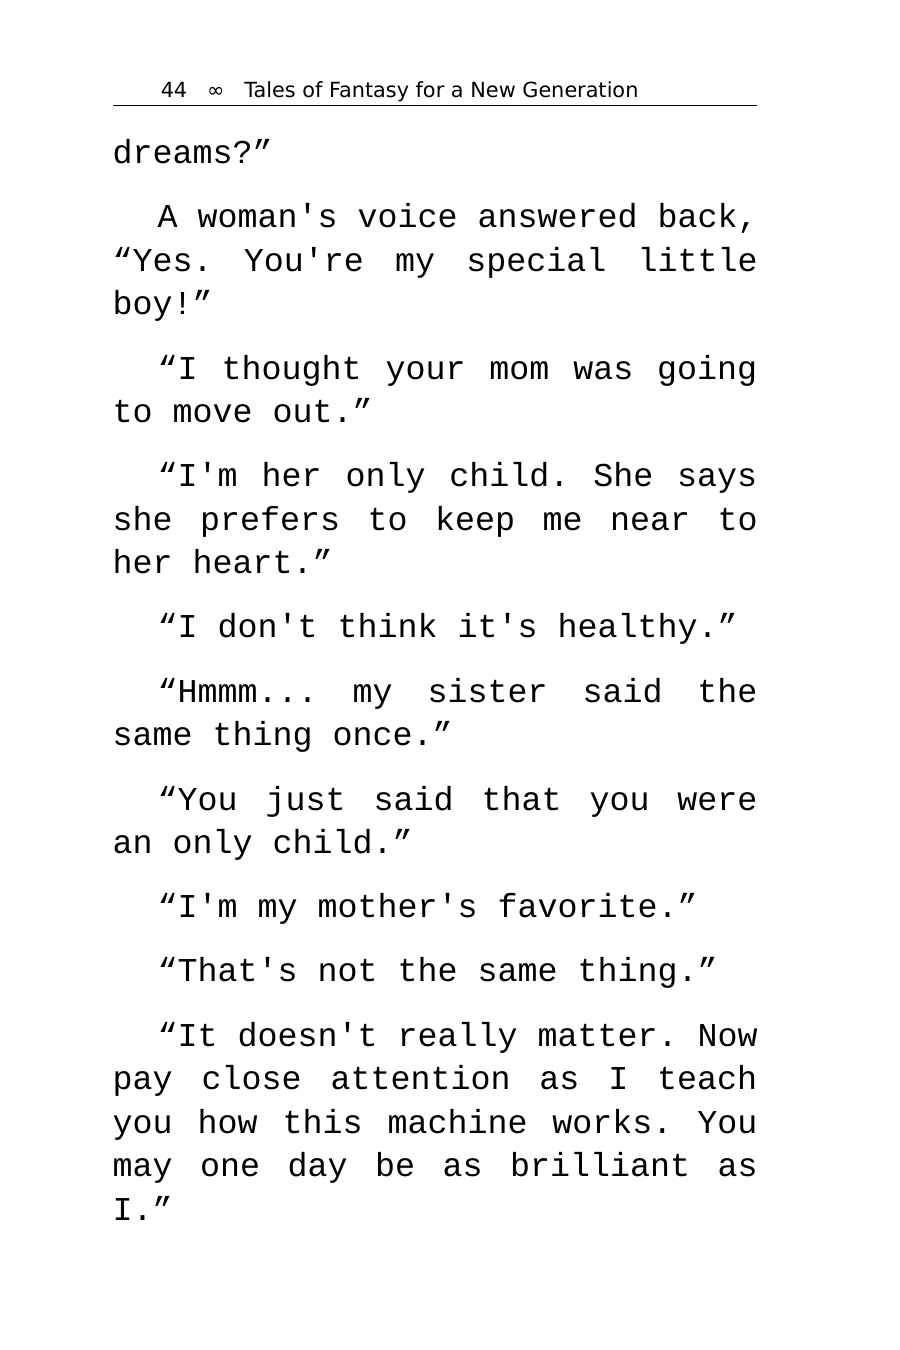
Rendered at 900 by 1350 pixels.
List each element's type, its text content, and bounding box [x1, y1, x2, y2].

text “I'm her only child. She says she prefers to keep me near to her heart.” [112, 459, 757, 584]
text A woman's voice answered back, “Yes. You're my special little boy!” [112, 200, 757, 325]
text “You just said that you were an only child.” [112, 782, 757, 863]
text dreams?” [112, 136, 757, 174]
text “I'm my mother's favorite.” [112, 890, 757, 928]
text “I thought your mom was going to move out.” [112, 351, 757, 433]
text “I don't think it's healthy.” [112, 610, 757, 648]
text “Hmmm... my sister said the same thing once.” [112, 674, 757, 756]
text “It doesn't really matter. Now pay close attention as I teach you how this machine works. You may one day be as brilliant as I.” [112, 1018, 757, 1230]
text “That's not the same thing.” [112, 954, 757, 992]
